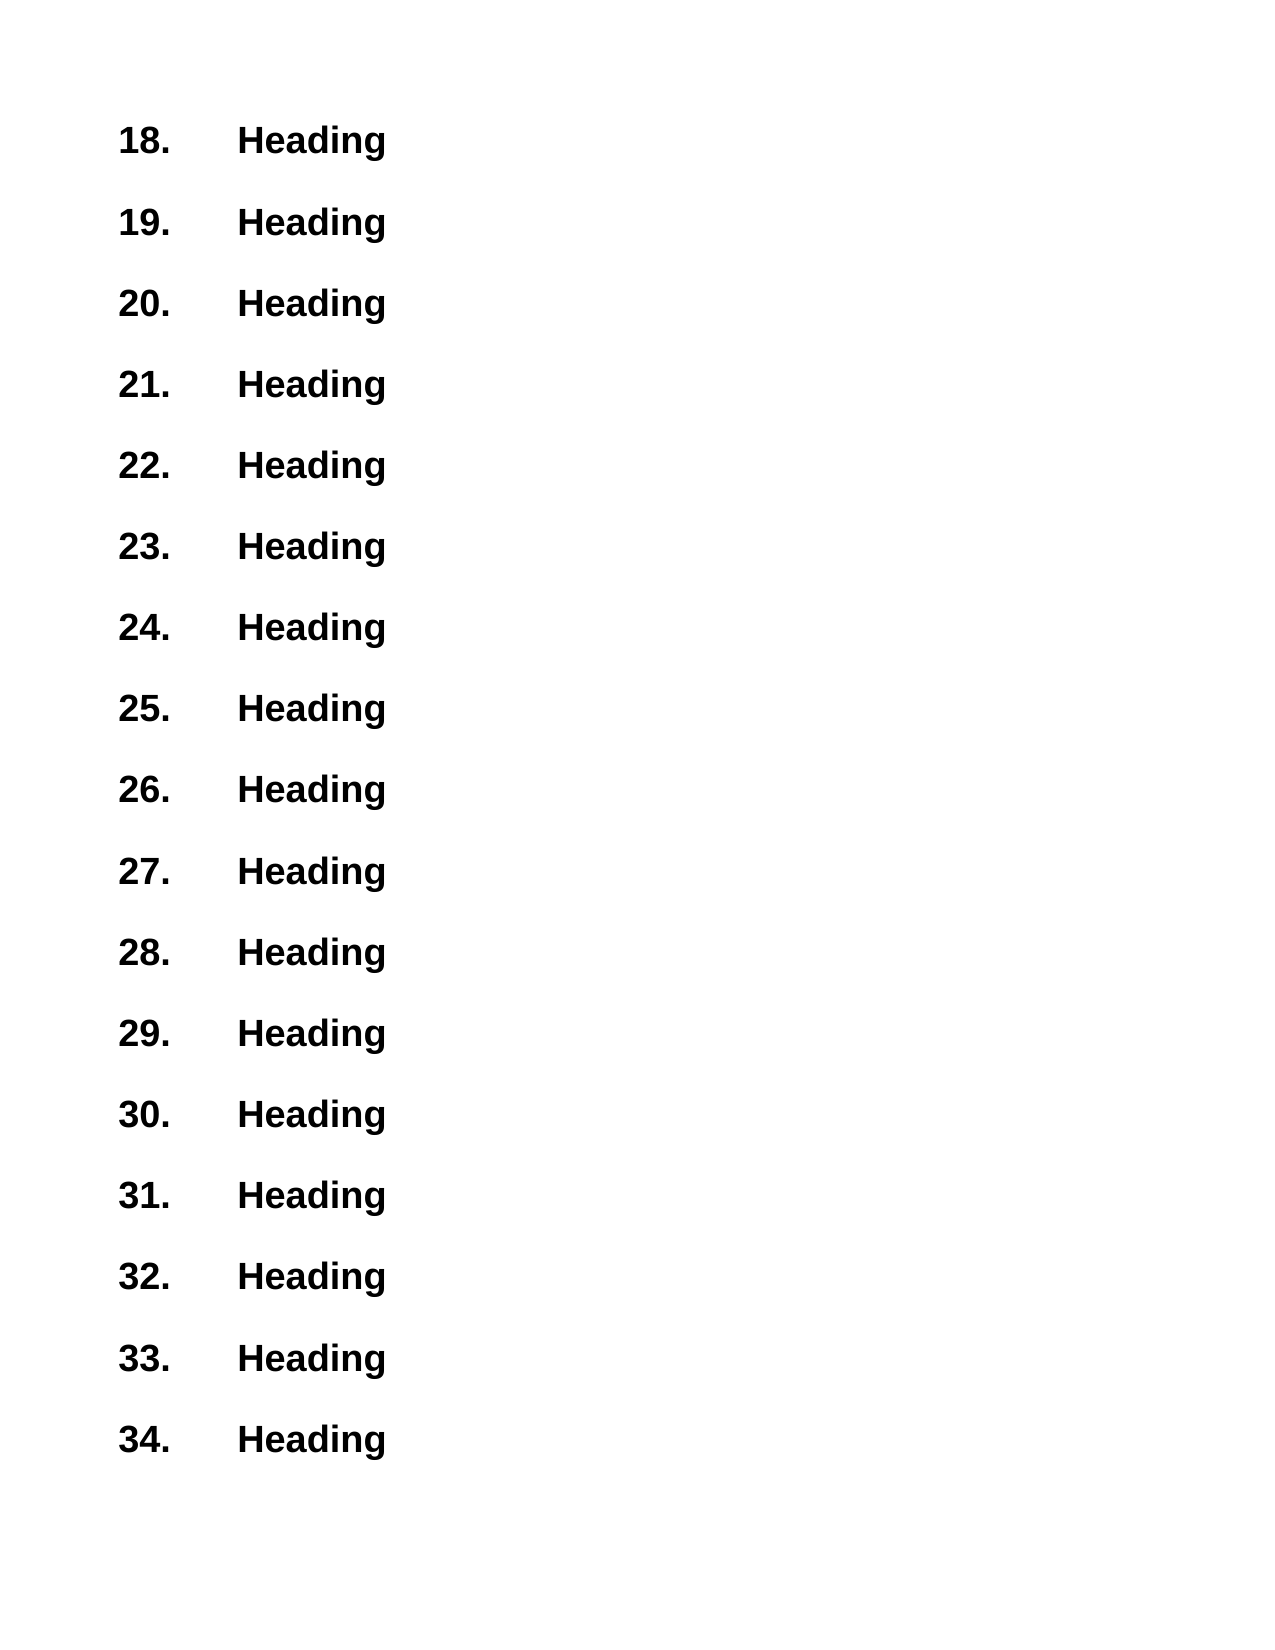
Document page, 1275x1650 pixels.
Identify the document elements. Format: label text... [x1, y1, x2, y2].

subtitle Heading [118, 848, 1157, 892]
subtitle Heading [118, 1173, 1157, 1217]
subtitle Heading [118, 443, 1157, 486]
subtitle Heading [118, 118, 1157, 162]
subtitle Heading [118, 1254, 1157, 1298]
subtitle Heading [118, 605, 1157, 649]
subtitle Heading [118, 199, 1157, 243]
subtitle Heading [118, 524, 1157, 567]
subtitle Heading [118, 1335, 1157, 1379]
subtitle Heading [118, 686, 1157, 730]
subtitle Heading [118, 362, 1157, 405]
subtitle Heading [118, 1416, 1157, 1460]
subtitle Heading [118, 1092, 1157, 1136]
subtitle Heading [118, 1011, 1157, 1054]
subtitle Heading [118, 929, 1157, 973]
subtitle Heading [118, 767, 1157, 811]
subtitle Heading [118, 280, 1157, 324]
